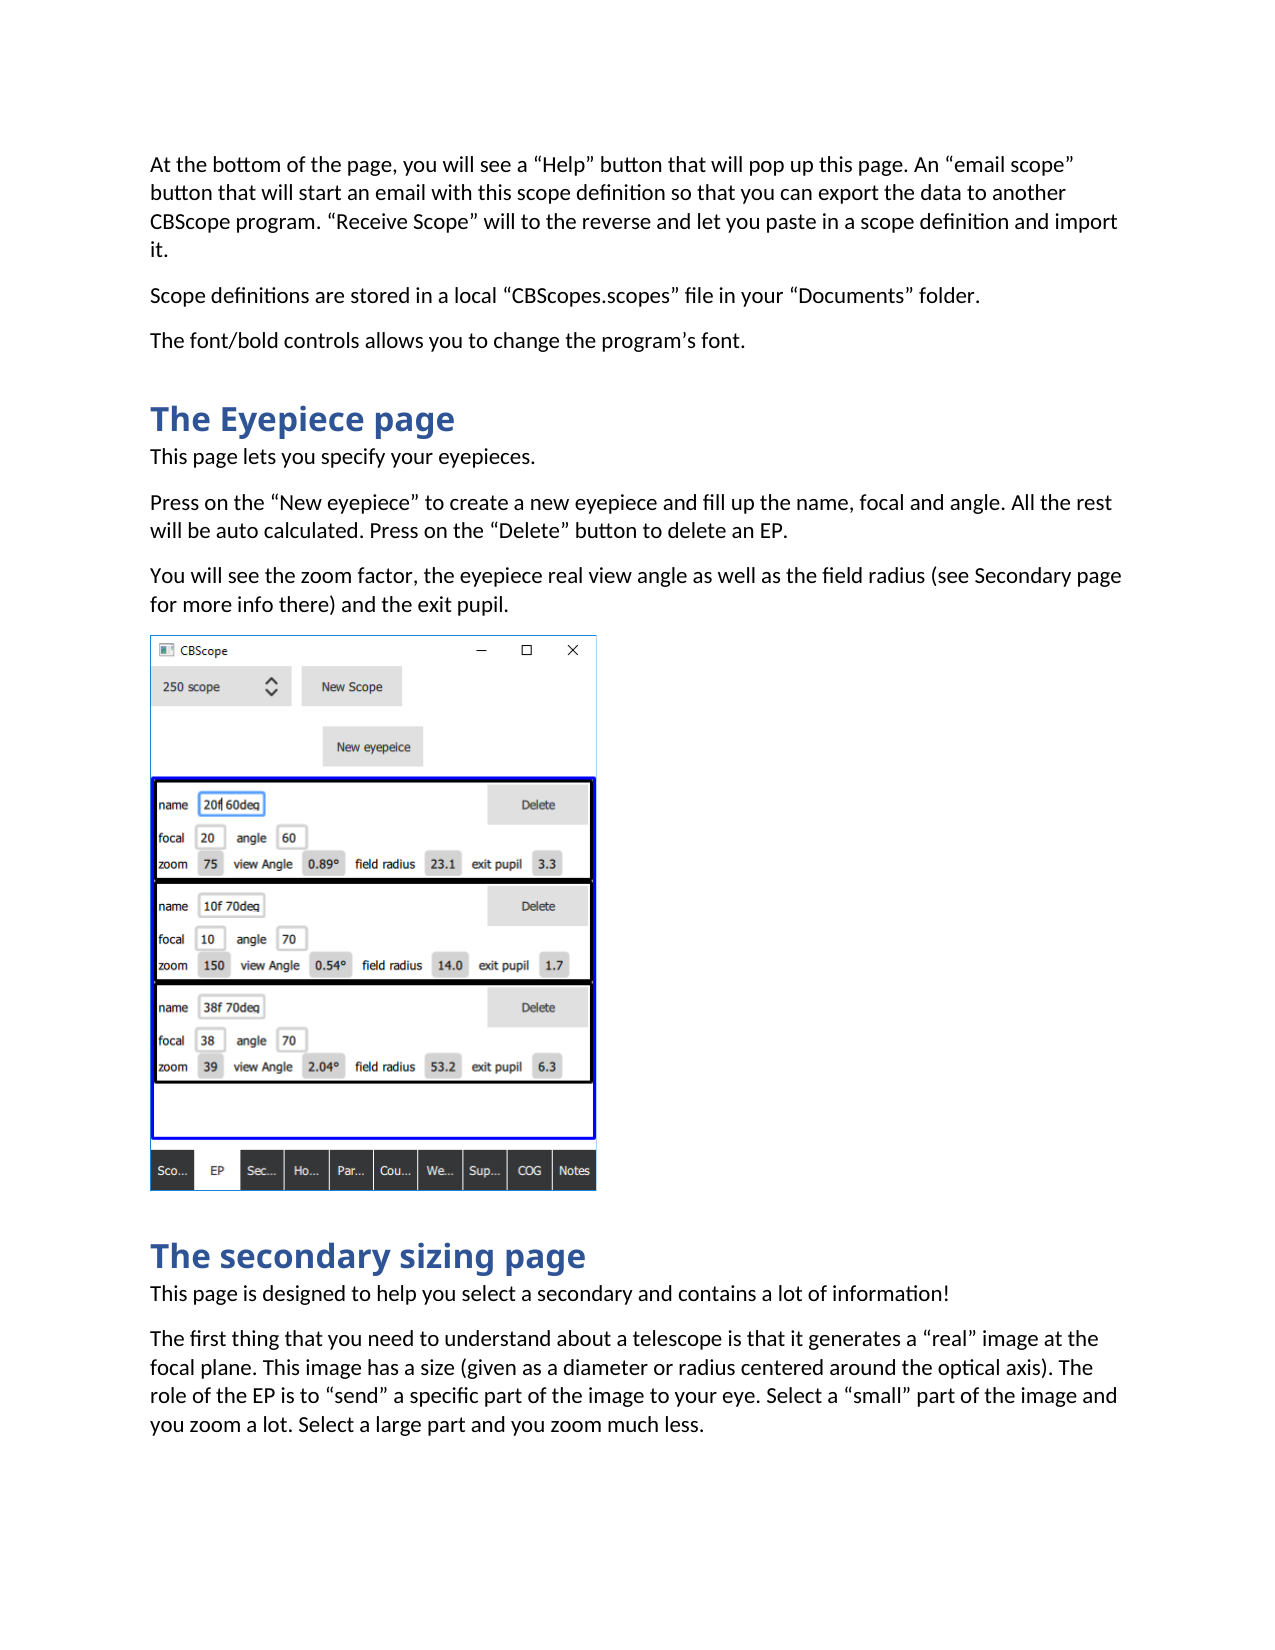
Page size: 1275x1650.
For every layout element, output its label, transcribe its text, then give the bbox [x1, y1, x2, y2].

subtitle The secondary sizing page [150, 1233, 1125, 1278]
text Press on the “New eyepiece” to create a new eyepiece and fill up the name, focal and angle. All the rest will be auto calculated. Press on the “Delete” button to delete an EP. [150, 488, 1125, 544]
text This page is designed to help you select a secondary and contains a lot of information! [150, 1279, 1125, 1307]
text The first thing that you need to understand about a telescope is that it generates a “real” image at the focal plane. This image has a size (given as a diameter or radius centered around the optical axis). The role of the EP is to “send” a specific part of the image to your eye. Select a “small” part of the image and you zoom a lot. Select a large part and you zoom much less. [150, 1324, 1125, 1438]
text You will see the zoom factor, the eyepiece real view angle as well as the field radius (see Secondary page for more info there) and the exit pupil. [150, 561, 1125, 618]
text The font/bold controls allows you to change the program’s font. [150, 326, 1125, 354]
subtitle The Eyepiece page [150, 396, 1125, 442]
text This page lets you specify your eyepieces. [150, 442, 1125, 471]
text Scope definitions are stored in a local “CBScopes.scopes” file in your “Documents” folder. [150, 281, 1125, 309]
text At the bottom of the page, you will see a “Help” button that will pop up this page. An “email scope” button that will start an email with this scope definition so that you can export the data to another CBScope program. “Receive Scope” will to the reverse and let you paste in a scope definition and import it. [150, 150, 1125, 264]
